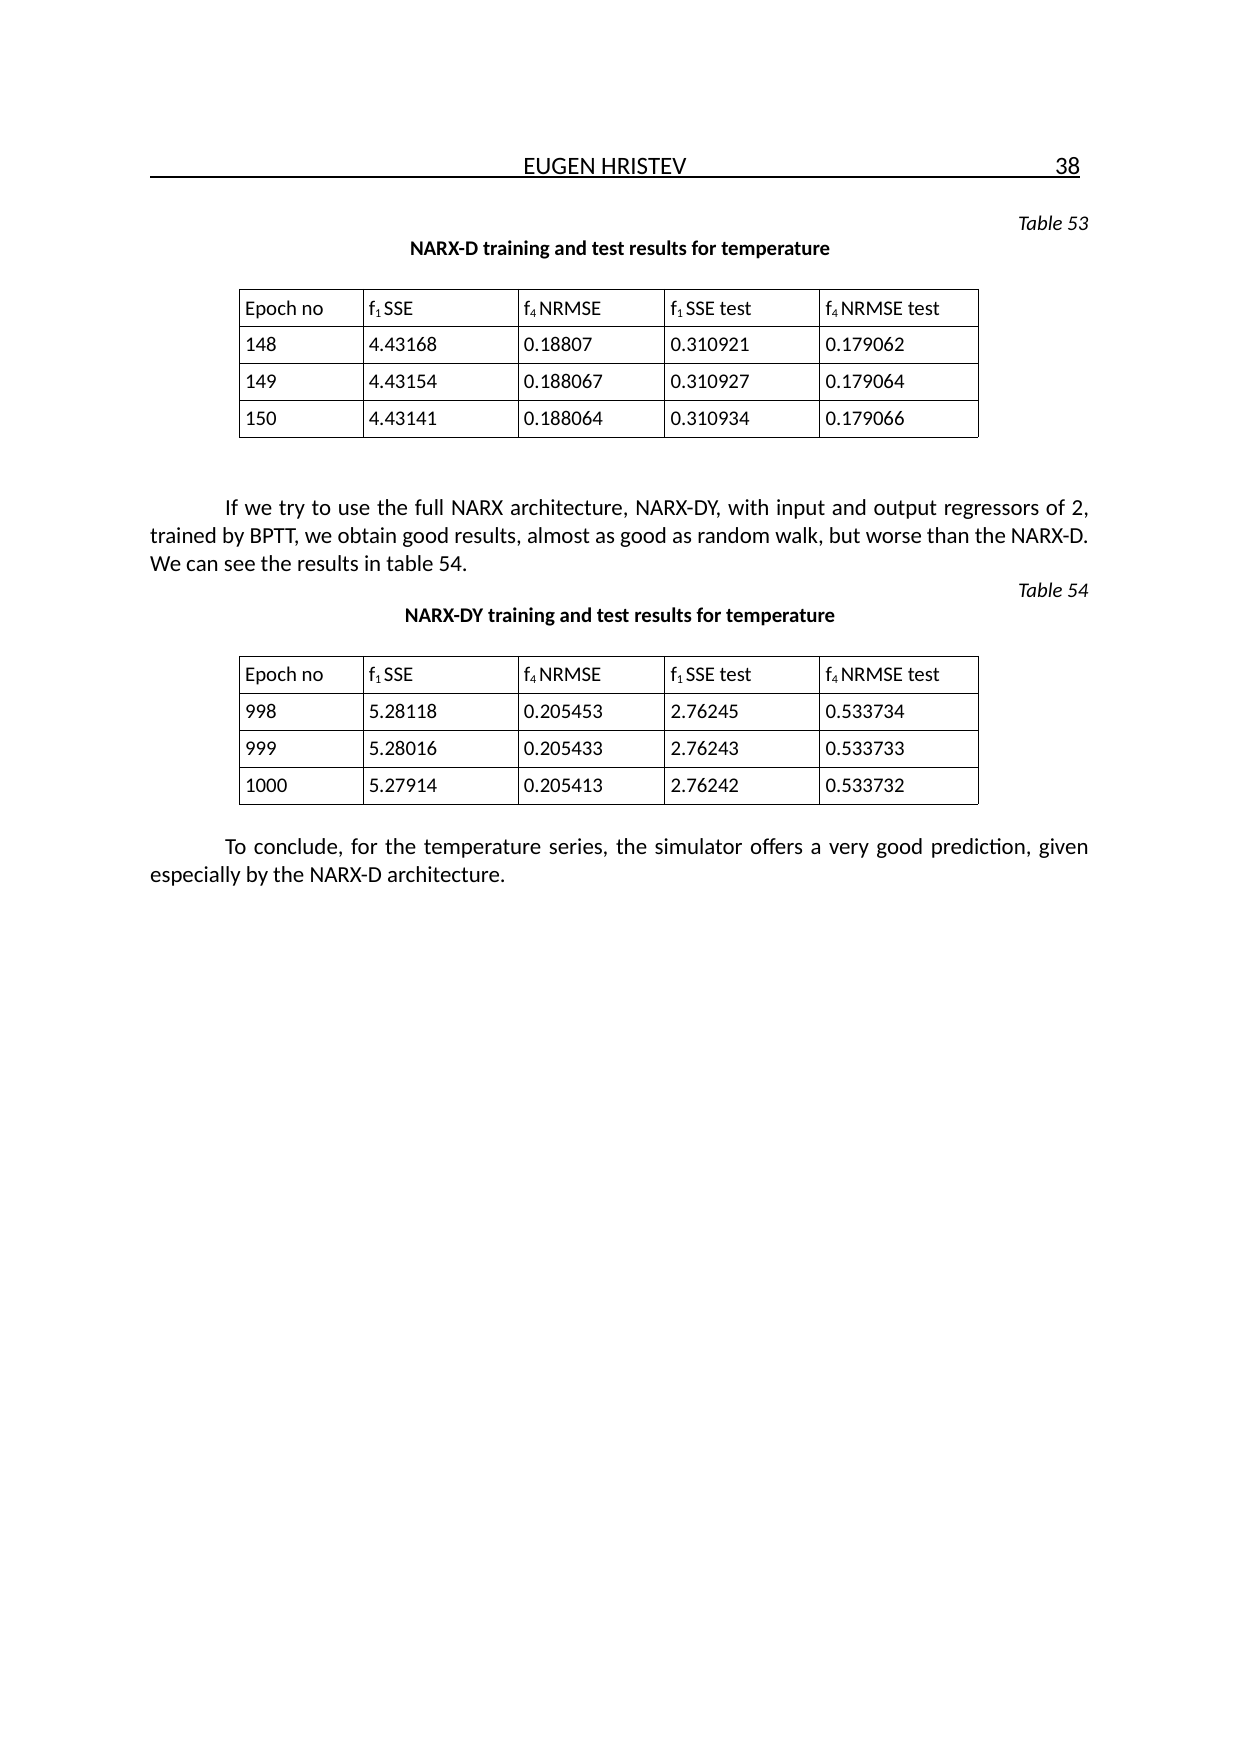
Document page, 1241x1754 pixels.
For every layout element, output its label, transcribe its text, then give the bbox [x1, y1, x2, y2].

text To conclude, for the temperature series, the simulator offers a very good prediction, given especially by the NARX-D architecture. [150, 832, 1090, 888]
table_cell 0.205413 [519, 768, 664, 804]
table_cell 0.18807 [519, 327, 664, 363]
table_cell 0.533732 [820, 768, 978, 804]
text If we try to use the full NARX architecture, NARX-DY, with input and output regressors of 2, trained by BPTT, we obtain good results, almost as good as random walk, but worse than the NARX-D. We can see the results in table 54. [150, 493, 1090, 577]
table_cell 150 [240, 401, 363, 437]
table_cell 0.188064 [519, 401, 664, 437]
table_header Epoch no [240, 657, 363, 693]
table_cell 5.27914 [364, 768, 518, 804]
table_cell 0.533734 [820, 694, 978, 730]
table_cell 2.76243 [665, 731, 819, 767]
table_cell 4.43168 [364, 327, 518, 363]
table_header f4 NRMSE test [820, 657, 978, 693]
table_cell 999 [240, 731, 363, 767]
table_cell 0.188067 [519, 364, 664, 400]
table_header Epoch no [240, 290, 363, 326]
table_cell 0.179062 [820, 327, 978, 363]
table_header f4 NRMSE test [820, 290, 978, 326]
table_header f1 SSE test [665, 657, 819, 693]
table_cell 5.28118 [364, 694, 518, 730]
table_cell 0.179066 [820, 401, 978, 437]
table_cell 0.310934 [665, 401, 819, 437]
text NARX-DY training and test results for temperature [150, 602, 1090, 628]
table_cell 0.310927 [665, 364, 819, 400]
table_cell 1000 [240, 768, 363, 804]
table_cell 998 [240, 694, 363, 730]
table_cell 2.76245 [665, 694, 819, 730]
table_cell 0.533733 [820, 731, 978, 767]
table_cell 148 [240, 327, 363, 363]
table_header f1 SSE [364, 290, 518, 326]
table_cell 2.76242 [665, 768, 819, 804]
table_cell 0.205453 [519, 694, 664, 730]
table_header f1 SSE test [665, 290, 819, 326]
table_cell 4.43154 [364, 364, 518, 400]
table_cell 149 [240, 364, 363, 400]
table_header f4 NRMSE [519, 290, 664, 326]
table_cell 4.43141 [364, 401, 518, 437]
table_header f4 NRMSE [519, 657, 664, 693]
table_cell 0.179064 [820, 364, 978, 400]
table_cell 0.205433 [519, 731, 664, 767]
table_cell 5.28016 [364, 731, 518, 767]
table_cell 0.310921 [665, 327, 819, 363]
text Table 53 [150, 210, 1090, 235]
table_header f1 SSE [364, 657, 518, 693]
text Table 54 [150, 577, 1090, 602]
text NARX-D training and test results for temperature [150, 235, 1090, 261]
